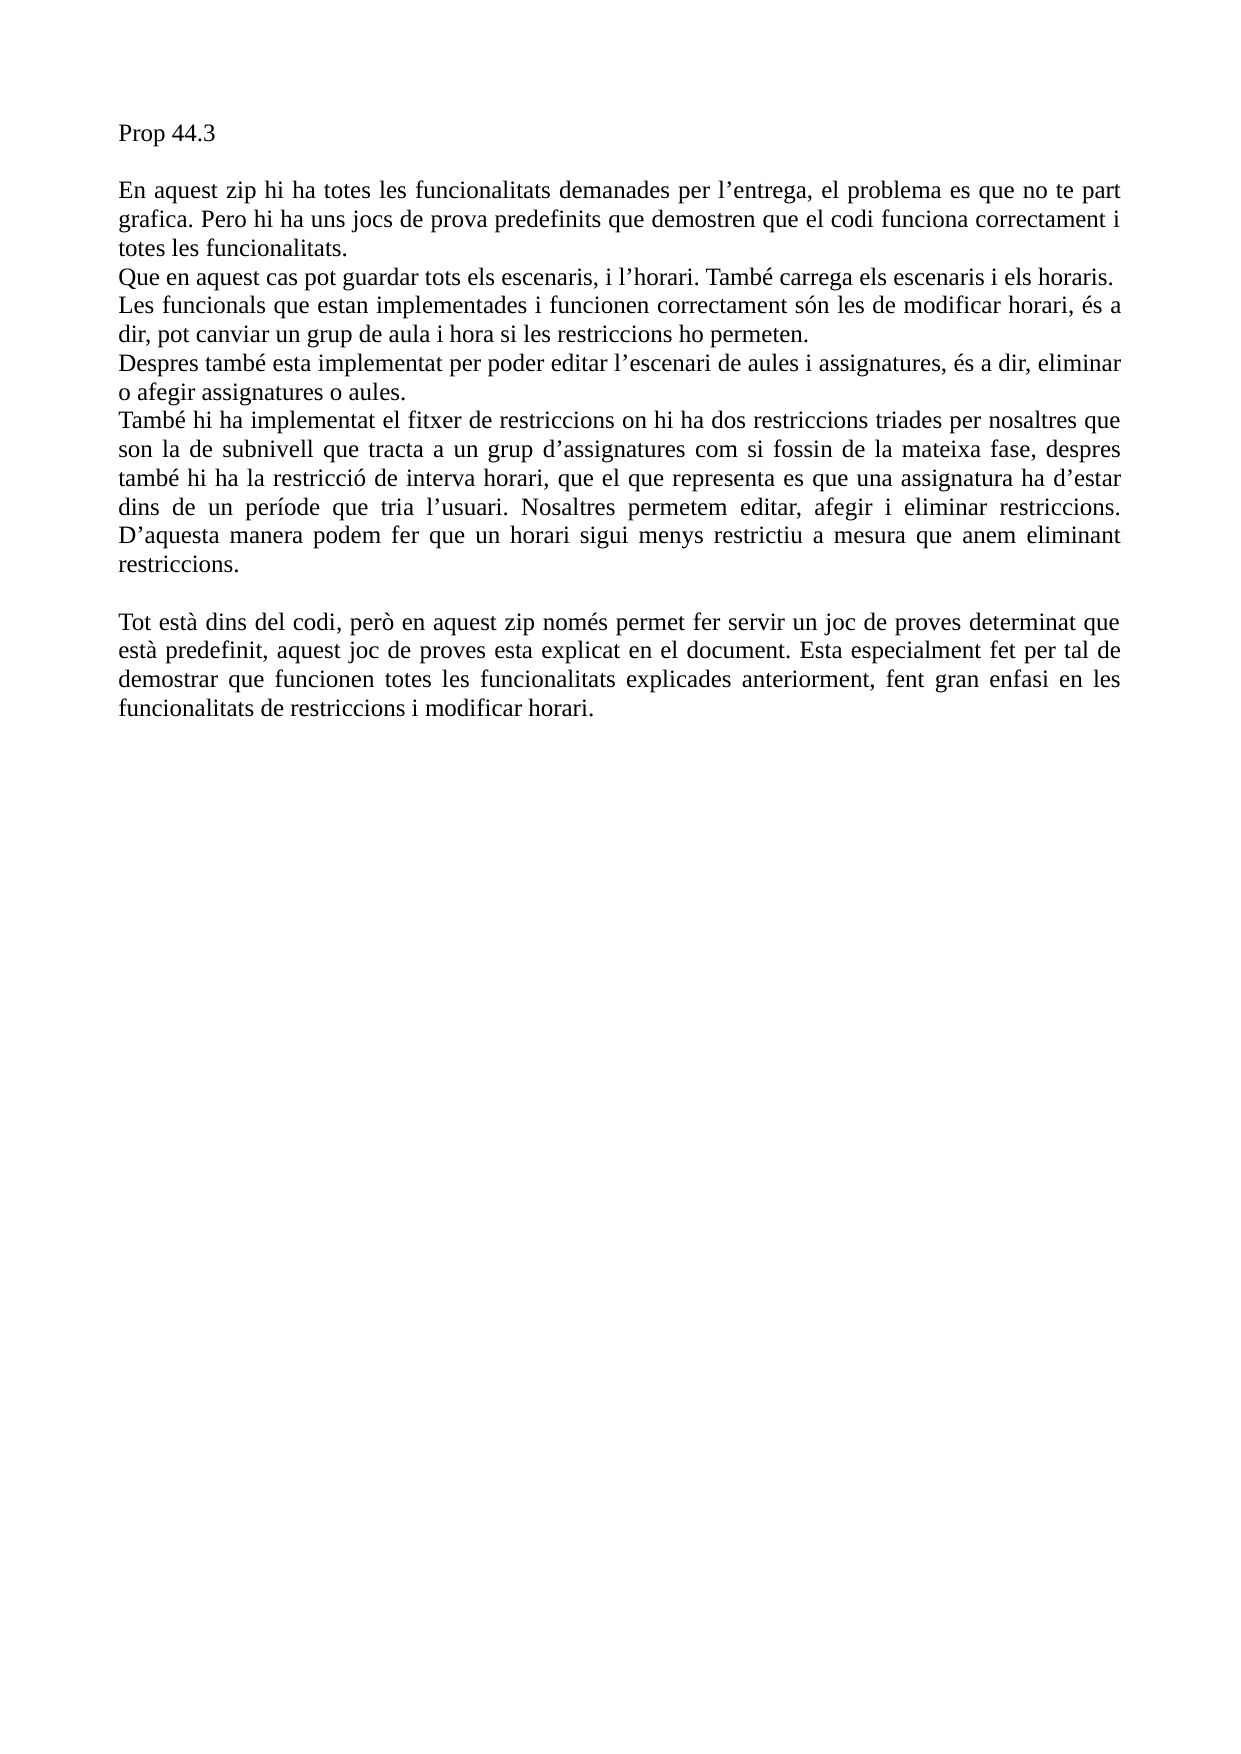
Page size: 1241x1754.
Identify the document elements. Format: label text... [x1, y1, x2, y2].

text En aquest zip hi ha totes les funcionalitats demanades per l’entrega, el problema es que no te part grafica. Pero hi ha uns jocs de prova predefinits que demostren que el codi funciona correctament i totes les funcionalitats. [118, 176, 1122, 262]
text Despres també esta implementat per poder editar l’escenari de aules i assignatures, és a dir, eliminar o afegir assignatures o aules. [118, 348, 1122, 406]
text També hi ha implementat el fitxer de restriccions on hi ha dos restriccions triades per nosaltres que son la de subnivell que tracta a un grup d’assignatures com si fossin de la mateixa fase, despres també hi ha la restricció de interva horari, que el que representa es que una assignatura ha d’estar dins de un període que tria l’usuari. Nosaltres permetem editar, afegir i eliminar restriccions. D’aquesta manera podem fer que un horari sigui menys restrictiu a mesura que anem eliminant restriccions. [118, 406, 1122, 578]
text Que en aquest cas pot guardar tots els escenaris, i l’horari. També carrega els escenaris i els horaris. [118, 262, 1122, 291]
text Tot està dins del codi, però en aquest zip només permet fer servir un joc de proves determinat que està predefinit, aquest joc de proves esta explicat en el document. Esta especialment fet per tal de demostrar que funcionen totes les funcionalitats explicades anteriorment, fent gran enfasi en les funcionalitats de restriccions i modificar horari. [118, 607, 1122, 722]
text Prop 44.3 [118, 118, 1122, 147]
text Les funcionals que estan implementades i funcionen correctament són les de modificar horari, és a dir, pot canviar un grup de aula i hora si les restriccions ho permeten. [118, 291, 1122, 348]
